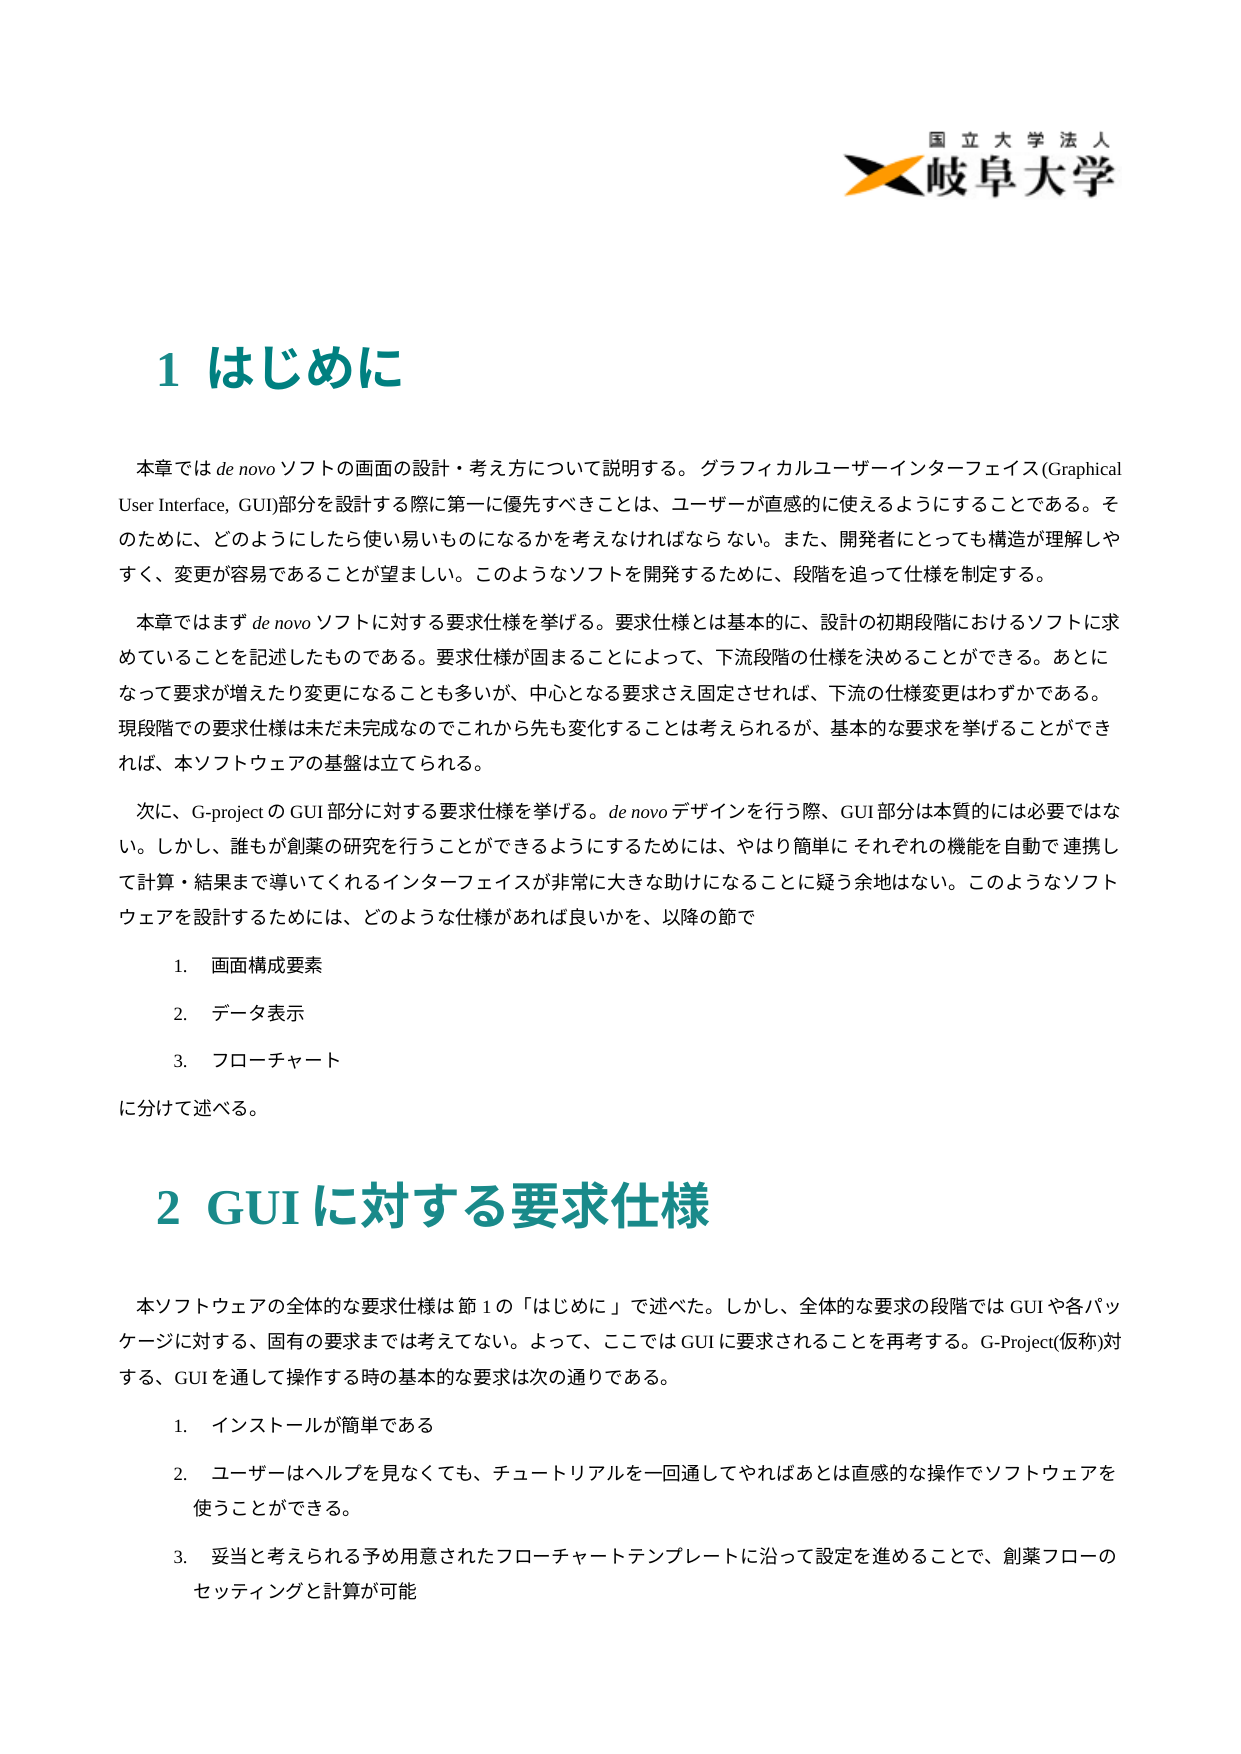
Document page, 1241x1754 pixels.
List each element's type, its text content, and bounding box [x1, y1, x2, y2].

list 画面構成要素 [156, 951, 1122, 978]
picture [834, 118, 1122, 205]
list 妥当と考えられる予め用意されたフローチャートテンプレートに沿って設定を進めることで、創薬フローのセッティングと計算が可能 [156, 1541, 1122, 1604]
text 本章ではまずde novoソフトに対する要求仕様を挙げる。要求仕様とは基本的に、設計の初期段階におけるソフトに求めていることを記述したものである。要求仕様が固まることによって、下流段階の仕様を決めることができる。あとになって要求が増えたり変更になることも多いが、中心となる要求さえ固定させれば、下流の仕様変更はわずかである。現段階での要求仕様は未だ未完成なのでこれから先も変化することは考えられるが、基本的な要求を挙げることができれば、本ソフトウェアの基盤は立てられる。 [118, 608, 1122, 776]
text 本ソフトウェアの全体的な要求仕様は 節1の「はじめに 」で述べた。しかし、全体的な要求の段階ではGUIや各パッケージに対する、固有の要求までは考えてない。よって、ここではGUIに要求されることを再考する。G-Project(仮称)対する、GUIを通して操作する時の基本的な要求は次の通りである。 [118, 1292, 1122, 1390]
text に分けて述べる。 [118, 1094, 1122, 1121]
list ユーザーはヘルプを見なくても、チュートリアルを一回通してやればあとは直感的な操作でソフトウェアを使うことができる。 [156, 1458, 1122, 1521]
list はじめに [118, 329, 1122, 401]
list インストールが簡単である [156, 1410, 1122, 1437]
list データ表示 [156, 998, 1122, 1026]
text 本章ではde novoソフトの画面の設計・考え方について説明する。グラフィカルユーザーインターフェイス(Graphical User Interface, GUI)部分を設計する際に第一に優先すべきことは、ユーザーが直感的に使えるようにすることである。そのために、どのようにしたら使い易いものになるかを考えなければならない。また、開発者にとっても構造が理解しやすく、変更が容易であることが望ましい。このようなソフトを開発するために、段階を追って仕様を制定する。 [118, 454, 1122, 587]
list GUIに対する要求仕様 [118, 1167, 1122, 1239]
list フローチャート [156, 1046, 1122, 1073]
text 次に、G-projectのGUI部分に対する要求仕様を挙げる。de novoデザインを行う際、GUI部分は本質的には必要ではない。しかし、誰もが創薬の研究を行うことができるようにするためには、やはり簡単に それぞれの機能を自動で 連携して計算・結果まで導いてくれるインターフェイスが非常に大きな助けになることに疑う余地はない。このようなソフトウェアを設計するためには、どのような仕様があれば良いかを、以降の節で [118, 797, 1122, 930]
